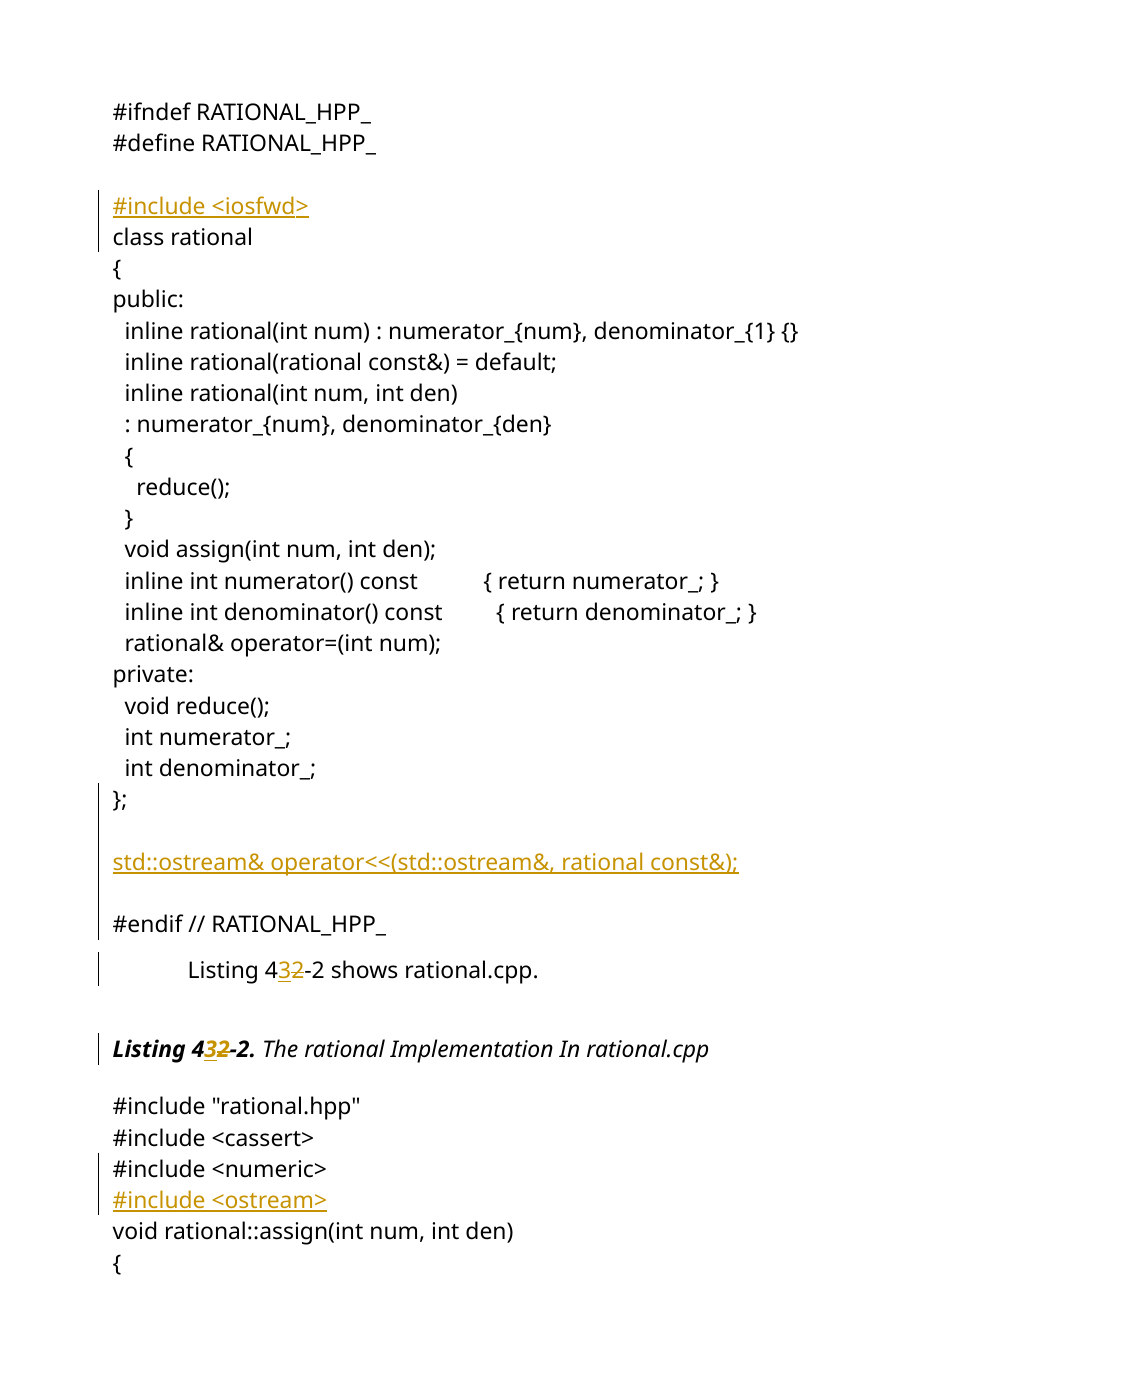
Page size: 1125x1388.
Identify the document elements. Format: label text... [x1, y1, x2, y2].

text { [112, 252, 1012, 283]
text inline rational(int num, int den) [112, 377, 1012, 408]
text inline rational(int num) : numerator_{num}, denominator_{1} {} [112, 315, 1012, 346]
text rational& operator=(int num); [112, 627, 1012, 658]
text void rational::assign(int num, int den) [112, 1215, 1012, 1246]
text #define RATIONAL_HPP_ [112, 127, 1012, 158]
text private: [112, 658, 1012, 690]
text : numerator_{num}, denominator_{den} [112, 408, 1012, 440]
text void assign(int num, int den); [112, 533, 1012, 565]
text Listing 43-2 shows rational.cpp. [112, 952, 1012, 986]
text int numerator_; [112, 721, 1012, 752]
text std::ostream& operator<<(std::ostream&, rational const&); [112, 846, 1012, 877]
text #ifndef RATIONAL_HPP_ [112, 96, 1012, 127]
text #include <cassert> [112, 1121, 1012, 1153]
text reduce(); [112, 471, 1012, 502]
text class rational [112, 221, 1012, 252]
text Listing 43-2. The rational Implementation In rational.cpp [112, 1033, 1012, 1065]
text inline int numerator() const { return numerator_; } [112, 565, 1012, 596]
text #include <iosfwd> [112, 190, 1012, 221]
text } [112, 502, 1012, 533]
text #include "rational.hpp" [112, 1090, 1012, 1121]
text }; [112, 783, 1012, 815]
text #include <ostream> [112, 1184, 1012, 1215]
text #endif // RATIONAL_HPP_ [112, 877, 1012, 940]
text int denominator_; [112, 752, 1012, 783]
text public: [112, 283, 1012, 315]
text { [112, 440, 1012, 471]
text inline rational(rational const&) = default; [112, 346, 1012, 377]
text { [112, 1246, 1012, 1278]
text void reduce(); [112, 690, 1012, 721]
text inline int denominator() const { return denominator_; } [112, 596, 1012, 627]
text #include <numeric> [112, 1153, 1012, 1184]
